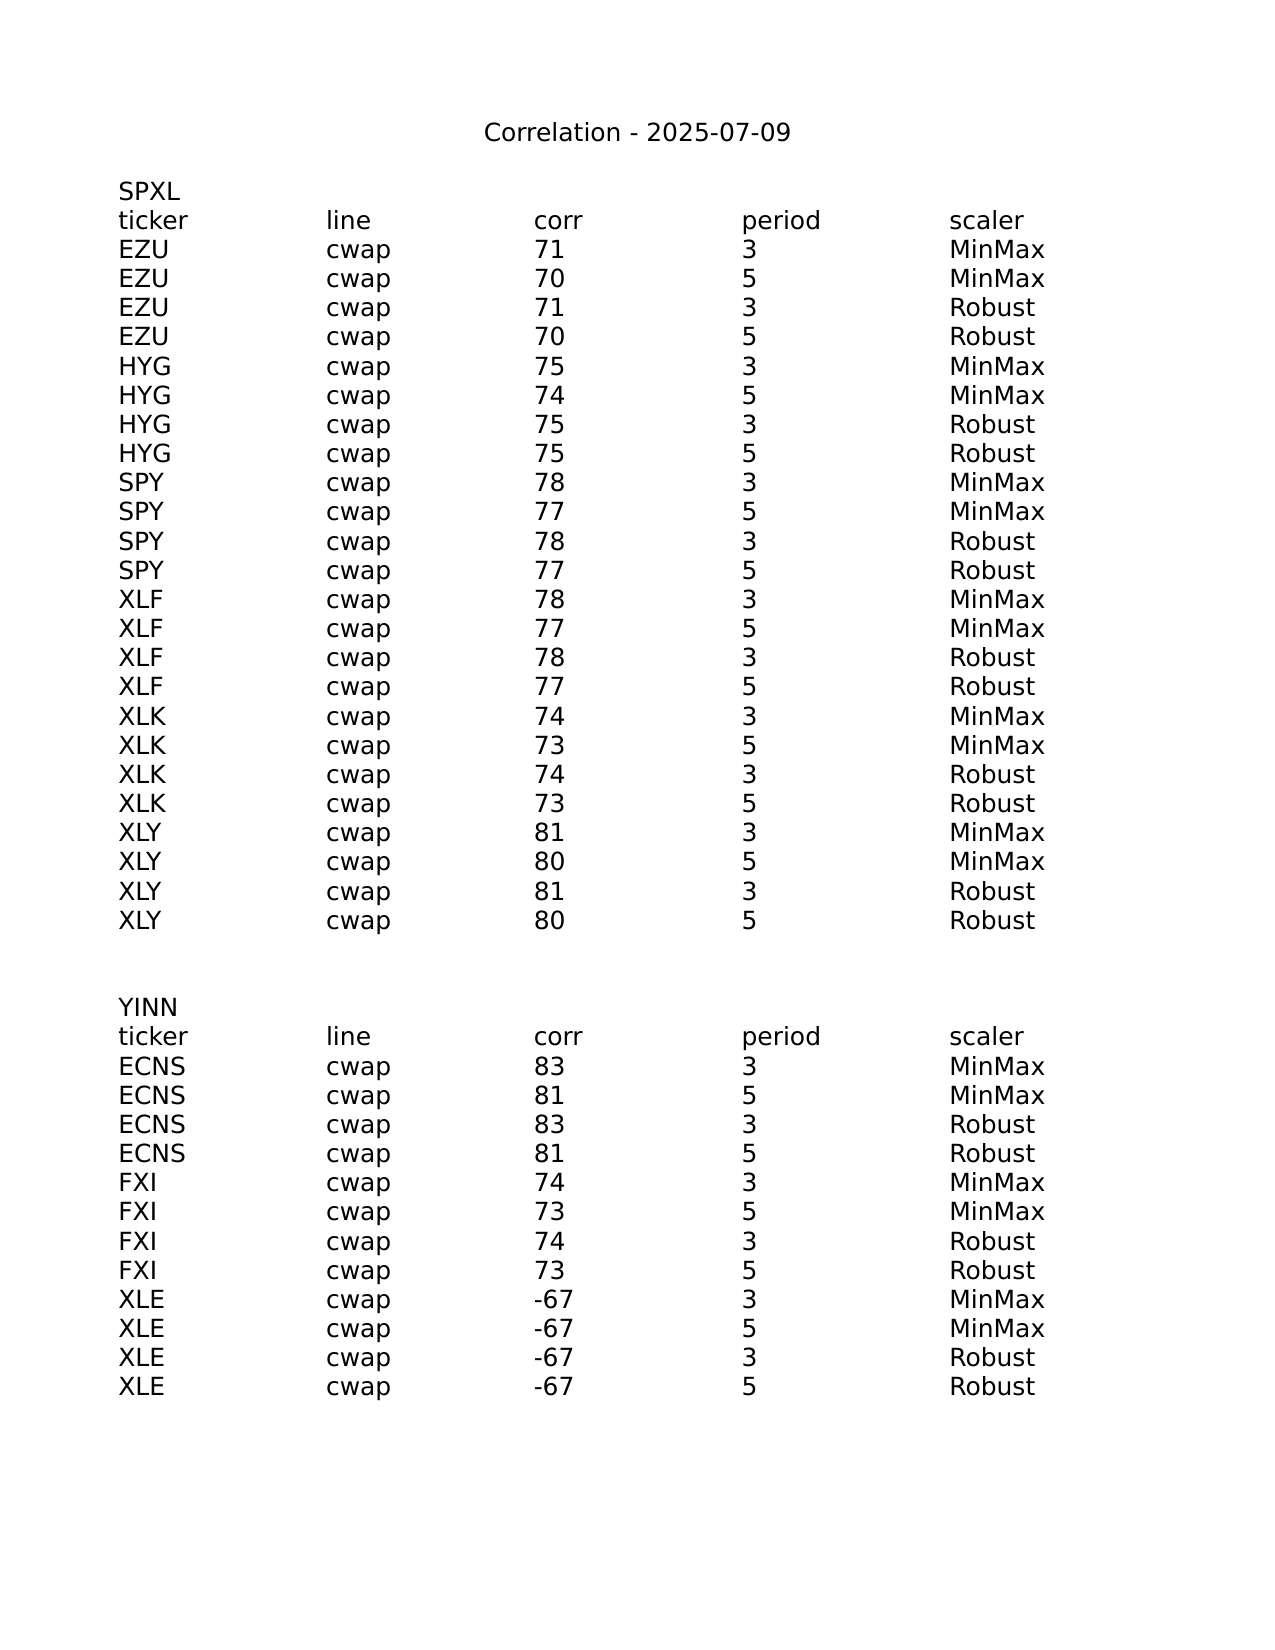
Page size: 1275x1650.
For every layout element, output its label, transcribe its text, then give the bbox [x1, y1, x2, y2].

table_header corr [534, 206, 741, 235]
table_cell XLK [118, 760, 326, 789]
table_cell 78 [534, 469, 741, 498]
table_cell Robust [949, 1227, 1157, 1256]
table_cell 5 [741, 614, 949, 643]
text SPXL [118, 177, 1157, 206]
table_cell cwap [326, 235, 533, 264]
table_cell HYG [118, 410, 326, 439]
table_cell 3 [741, 294, 949, 323]
table_header scaler [949, 206, 1157, 235]
table_cell XLY [118, 819, 326, 848]
table_cell MinMax [949, 731, 1157, 760]
table_cell 71 [534, 235, 741, 264]
table_cell cwap [326, 789, 533, 818]
table_header ticker [118, 206, 326, 235]
table_cell MinMax [949, 381, 1157, 410]
table_cell 5 [741, 439, 949, 468]
table_cell Robust [949, 294, 1157, 323]
table_cell -67 [534, 1373, 741, 1402]
table_cell XLE [118, 1344, 326, 1373]
table_cell 3 [741, 1285, 949, 1314]
table_cell XLK [118, 789, 326, 818]
table_cell 3 [741, 1169, 949, 1198]
table_header line [326, 206, 533, 235]
table_cell SPY [118, 527, 326, 556]
table_cell EZU [118, 294, 326, 323]
table_cell 5 [741, 1314, 949, 1343]
table_cell 5 [741, 906, 949, 935]
table_cell MinMax [949, 1198, 1157, 1227]
table_cell 3 [741, 702, 949, 731]
table_cell 73 [534, 789, 741, 818]
table_cell 78 [534, 644, 741, 673]
table_cell Robust [949, 1110, 1157, 1139]
table_cell 3 [741, 819, 949, 848]
table_cell XLF [118, 614, 326, 643]
table_cell MinMax [949, 1169, 1157, 1198]
table_cell 5 [741, 1081, 949, 1110]
table_cell 3 [741, 1110, 949, 1139]
table_cell 5 [741, 673, 949, 702]
table_cell MinMax [949, 702, 1157, 731]
table_cell XLK [118, 702, 326, 731]
table_cell cwap [326, 673, 533, 702]
table_cell MinMax [949, 614, 1157, 643]
table_cell cwap [326, 1139, 533, 1168]
table_cell MinMax [949, 1052, 1157, 1081]
table_cell 83 [534, 1110, 741, 1139]
table_cell FXI [118, 1227, 326, 1256]
table_header scaler [949, 1023, 1157, 1052]
table_cell MinMax [949, 585, 1157, 614]
table_cell Robust [949, 1139, 1157, 1168]
table_cell 77 [534, 498, 741, 527]
table_cell 75 [534, 410, 741, 439]
table_cell Robust [949, 877, 1157, 906]
table_cell Robust [949, 527, 1157, 556]
table_cell 81 [534, 877, 741, 906]
table_cell cwap [326, 848, 533, 877]
table_cell Robust [949, 760, 1157, 789]
table_cell 5 [741, 323, 949, 352]
table_cell -67 [534, 1344, 741, 1373]
table_cell cwap [326, 702, 533, 731]
table_cell HYG [118, 439, 326, 468]
table_cell MinMax [949, 235, 1157, 264]
table_cell cwap [326, 1285, 533, 1314]
table_cell EZU [118, 235, 326, 264]
table_cell 5 [741, 381, 949, 410]
table_cell XLF [118, 585, 326, 614]
table_cell SPY [118, 469, 326, 498]
table_cell 83 [534, 1052, 741, 1081]
table_cell 74 [534, 1169, 741, 1198]
table_cell SPY [118, 556, 326, 585]
table_cell cwap [326, 527, 533, 556]
table_cell 3 [741, 1344, 949, 1373]
table_cell 77 [534, 673, 741, 702]
table_cell cwap [326, 352, 533, 381]
table_cell 3 [741, 527, 949, 556]
table_cell 73 [534, 1256, 741, 1285]
table_cell 5 [741, 731, 949, 760]
table_cell cwap [326, 1227, 533, 1256]
table_cell 80 [534, 848, 741, 877]
table_cell cwap [326, 1081, 533, 1110]
table_cell MinMax [949, 1081, 1157, 1110]
table_cell MinMax [949, 1314, 1157, 1343]
table_cell 3 [741, 469, 949, 498]
table_cell ECNS [118, 1052, 326, 1081]
table_cell 74 [534, 702, 741, 731]
table_cell 73 [534, 1198, 741, 1227]
table_cell cwap [326, 323, 533, 352]
table_cell cwap [326, 264, 533, 293]
table_cell XLE [118, 1314, 326, 1343]
table_cell 5 [741, 1139, 949, 1168]
table_cell 81 [534, 819, 741, 848]
table_cell cwap [326, 439, 533, 468]
table_cell MinMax [949, 819, 1157, 848]
table_cell 3 [741, 760, 949, 789]
table_cell XLE [118, 1373, 326, 1402]
table_cell 77 [534, 614, 741, 643]
table_cell 70 [534, 323, 741, 352]
table_cell 5 [741, 1256, 949, 1285]
table_cell cwap [326, 1198, 533, 1227]
table_cell 78 [534, 527, 741, 556]
table_cell ECNS [118, 1139, 326, 1168]
table_cell 5 [741, 556, 949, 585]
table_cell 3 [741, 585, 949, 614]
table_cell cwap [326, 294, 533, 323]
table_cell cwap [326, 1373, 533, 1402]
table_cell FXI [118, 1169, 326, 1198]
table_cell 5 [741, 264, 949, 293]
table_cell 5 [741, 1373, 949, 1402]
table_cell XLK [118, 731, 326, 760]
table_cell SPY [118, 498, 326, 527]
table_cell ECNS [118, 1110, 326, 1139]
table_cell cwap [326, 731, 533, 760]
table_cell XLF [118, 673, 326, 702]
table_cell MinMax [949, 352, 1157, 381]
table_cell cwap [326, 760, 533, 789]
table_cell cwap [326, 644, 533, 673]
table_cell ECNS [118, 1081, 326, 1110]
table_cell cwap [326, 556, 533, 585]
table_cell Robust [949, 556, 1157, 585]
table_cell Robust [949, 439, 1157, 468]
table_cell cwap [326, 1169, 533, 1198]
table_cell MinMax [949, 848, 1157, 877]
table_cell 78 [534, 585, 741, 614]
table_cell XLY [118, 906, 326, 935]
table_cell cwap [326, 1052, 533, 1081]
table_cell 71 [534, 294, 741, 323]
table_cell cwap [326, 819, 533, 848]
table_cell cwap [326, 410, 533, 439]
table_cell -67 [534, 1285, 741, 1314]
table_cell 75 [534, 352, 741, 381]
table_cell 75 [534, 439, 741, 468]
table_cell 3 [741, 1052, 949, 1081]
table_cell cwap [326, 1110, 533, 1139]
table_cell Robust [949, 673, 1157, 702]
table_cell 70 [534, 264, 741, 293]
table_cell MinMax [949, 264, 1157, 293]
table_cell 3 [741, 877, 949, 906]
table_cell FXI [118, 1198, 326, 1227]
table_cell 74 [534, 1227, 741, 1256]
table_cell 3 [741, 644, 949, 673]
table_cell EZU [118, 264, 326, 293]
table_cell Robust [949, 789, 1157, 818]
table_cell cwap [326, 469, 533, 498]
table_cell Robust [949, 906, 1157, 935]
table_header line [326, 1023, 533, 1052]
table_cell XLE [118, 1285, 326, 1314]
table_cell 3 [741, 410, 949, 439]
table_cell XLF [118, 644, 326, 673]
table_header corr [534, 1023, 741, 1052]
table_cell XLY [118, 877, 326, 906]
table_cell FXI [118, 1256, 326, 1285]
table_cell Robust [949, 323, 1157, 352]
table_cell 73 [534, 731, 741, 760]
table_cell 74 [534, 760, 741, 789]
table_cell XLY [118, 848, 326, 877]
table_cell Robust [949, 1344, 1157, 1373]
table_cell MinMax [949, 1285, 1157, 1314]
table_cell 5 [741, 498, 949, 527]
table_cell 5 [741, 1198, 949, 1227]
table_cell HYG [118, 352, 326, 381]
table_cell cwap [326, 498, 533, 527]
table_cell 80 [534, 906, 741, 935]
table_cell Robust [949, 644, 1157, 673]
table_cell Robust [949, 1256, 1157, 1285]
text YINN [118, 993, 1157, 1023]
table_cell HYG [118, 381, 326, 410]
table_cell MinMax [949, 469, 1157, 498]
table_cell 3 [741, 352, 949, 381]
table_cell 3 [741, 1227, 949, 1256]
table_cell cwap [326, 906, 533, 935]
table_cell cwap [326, 1314, 533, 1343]
table_cell Robust [949, 1373, 1157, 1402]
table_cell cwap [326, 877, 533, 906]
table_header period [741, 1023, 949, 1052]
table_cell 81 [534, 1139, 741, 1168]
table_cell EZU [118, 323, 326, 352]
table_cell 5 [741, 789, 949, 818]
table_cell cwap [326, 1344, 533, 1373]
table_header period [741, 206, 949, 235]
table_cell 3 [741, 235, 949, 264]
table_cell cwap [326, 614, 533, 643]
table_cell 74 [534, 381, 741, 410]
table_cell cwap [326, 381, 533, 410]
table_cell cwap [326, 1256, 533, 1285]
table_header ticker [118, 1023, 326, 1052]
table_cell 5 [741, 848, 949, 877]
table_cell MinMax [949, 498, 1157, 527]
table_cell cwap [326, 585, 533, 614]
table_cell 81 [534, 1081, 741, 1110]
table_cell 77 [534, 556, 741, 585]
table_cell -67 [534, 1314, 741, 1343]
table_cell Robust [949, 410, 1157, 439]
